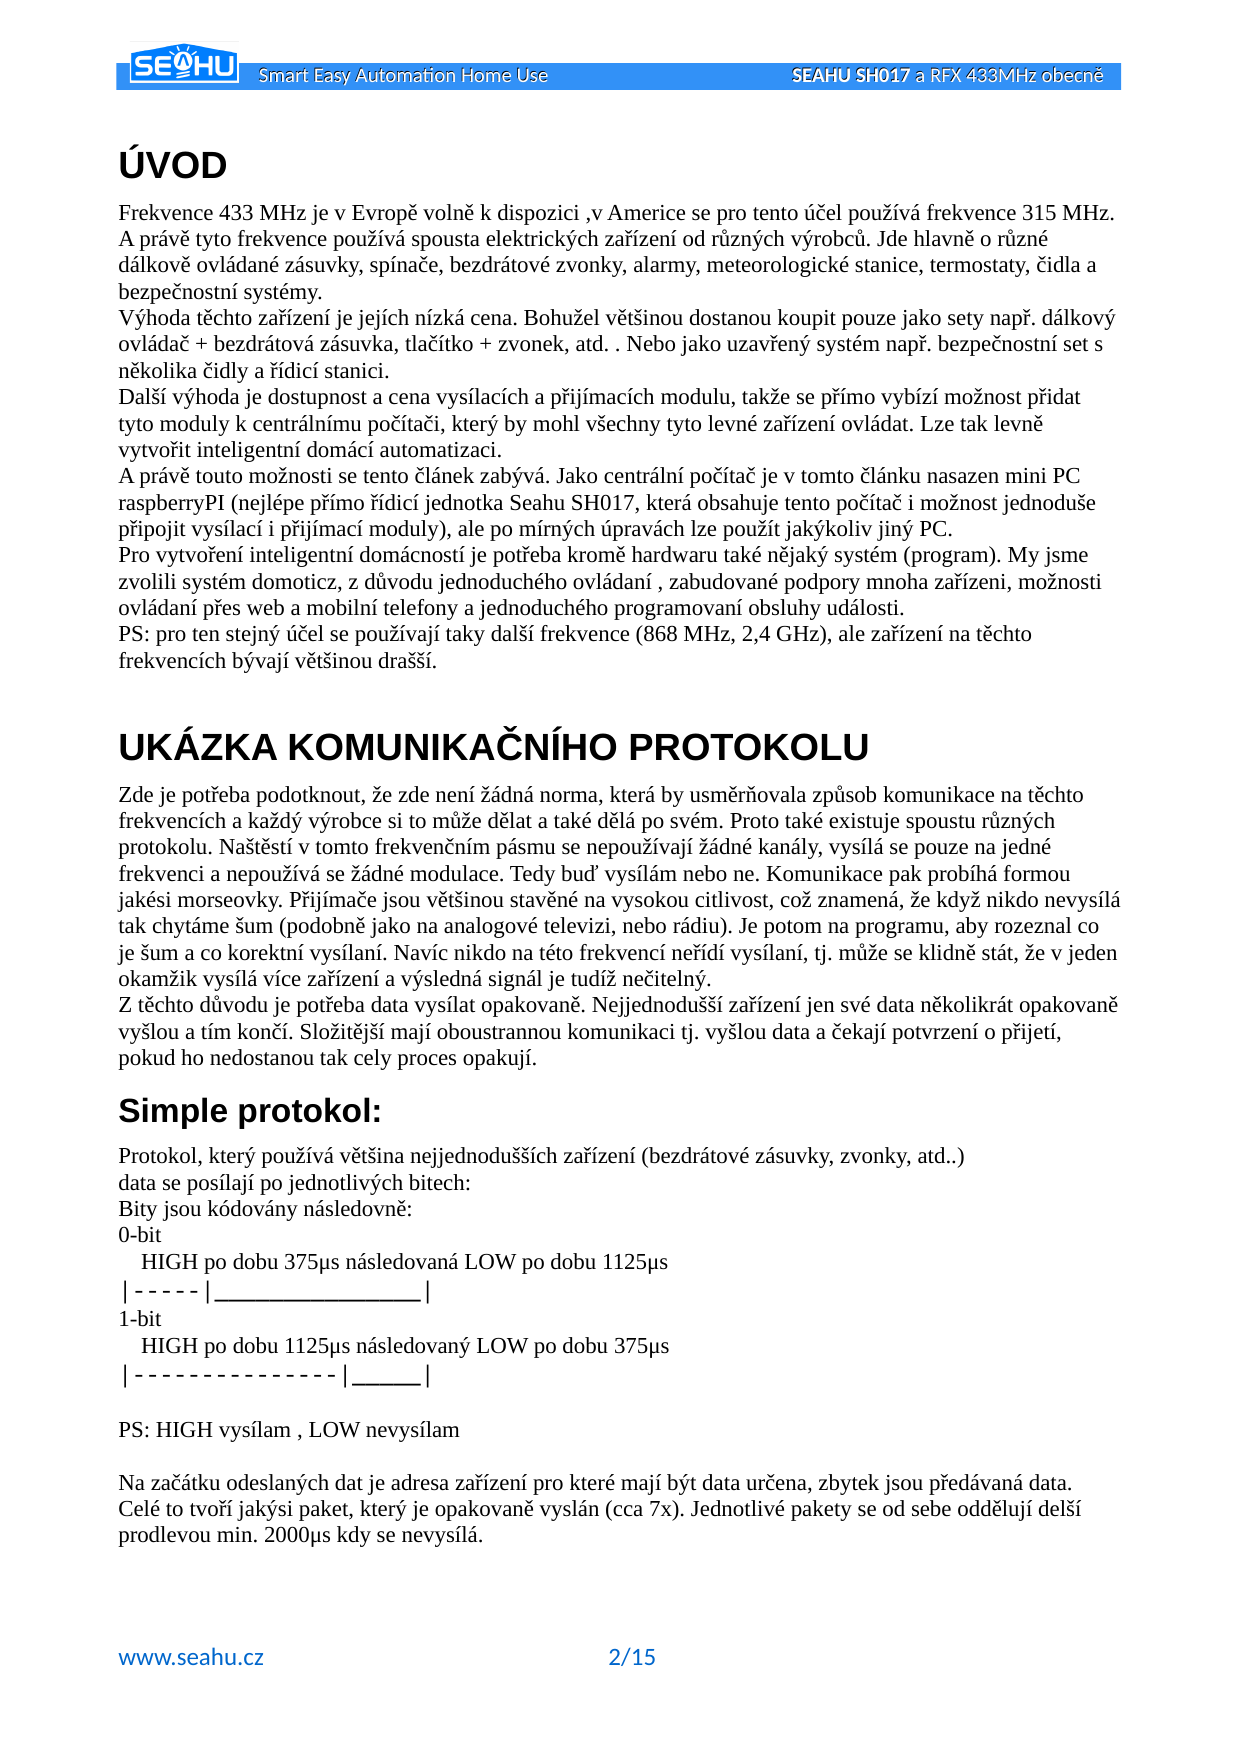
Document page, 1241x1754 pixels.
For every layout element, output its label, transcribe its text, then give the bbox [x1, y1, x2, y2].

text Na začátku odeslaných dat je adresa zařízení pro které mají být data určena, zbytek jsou předávaná data. [118, 1468, 1122, 1495]
text |-----|_______________| [118, 1274, 1122, 1306]
subtitle UKÁZKA KOMUNIKAČNÍHO PROTOKOLU [118, 724, 1122, 768]
text Bity jsou kódovány následovně: [118, 1195, 1122, 1222]
text Zde je potřeba podotknout, že zde není žádná norma, která by usměrňovala způsob komunikace na těchto frekvencích a každý výrobce si to může dělat a také dělá po svém. Proto také existuje spoustu různých protokolu. Naštěstí v tomto frekvenčním pásmu se nepoužívají žádné kanály, vysílá se pouze na jedné frekvenci a nepoužívá se žádné modulace. Tedy buď vysílám nebo ne. Komunikace pak probíhá formou jakési morseovky. Přijímače jsou většinou stavěné na vysokou citlivost, což znamená, že když nikdo nevysílá tak chytáme šum (podobně jako na analogové televizi, nebo rádiu). Je potom na programu, aby rozeznal co je šum a co korektní vysílaní. Navíc nikdo na této frekvencí neřídí vysílaní, tj. může se klidně stát, že v jeden okamžik vysílá více zařízení a výsledná signál je tudíž nečitelný. [118, 781, 1122, 991]
text A právě tyto frekvence používá spousta elektrických zařízení od různých výrobců. Jde hlavně o různé dálkově ovládané zásuvky, spínače, bezdrátové zvonky, alarmy, meteorologické stanice, termostaty, čidla a bezpečnostní systémy. [118, 225, 1122, 304]
text Celé to tvoří jakýsi paket, který je opakovaně vyslán (cca 7x). Jednotlivé pakety se od sebe oddělují delší prodlevou min. 2000μs kdy se nevysílá. [118, 1495, 1122, 1548]
text Další výhoda je dostupnost a cena vysílacích a přijímacích modulu, takže se přímo vybízí možnost přidat tyto moduly k centrálnímu počítači, který by mohl všechny tyto levné zařízení ovládat. Lze tak levně vytvořit inteligentní domácí automatizaci. [118, 383, 1122, 462]
picture [129, 41, 239, 83]
text 0-bit [118, 1222, 1122, 1248]
subtitle Simple protokol: [118, 1091, 1122, 1130]
text Výhoda těchto zařízení je jejích nízká cena. Bohužel většinou dostanou koupit pouze jako sety např. dálkový ovládač + bezdrátová zásuvka, tlačítko + zvonek, atd. . Nebo jako uzavřený systém např. bezpečnostní set s několika čidly a řídicí stanici. [118, 304, 1122, 383]
text PS: HIGH vysílam , LOW nevysílam [118, 1416, 1122, 1442]
text Pro vytvoření inteligentní domácností je potřeba kromě hardwaru také nějaký systém (program). My jsme zvolili systém domoticz, z důvodu jednoduchého ovládaní , zabudované podpory mnoha zařízeni, možnosti ovládaní přes web a mobilní telefony a jednoduchého programovaní obsluhy události. [118, 541, 1122, 620]
text data se posílají po jednotlivých bitech: [118, 1169, 1122, 1195]
text A právě touto možnosti se tento článek zabývá. Jako centrální počítač je v tomto článku nasazen mini PC raspberryPI (nejlépe přímo řídicí jednotka Seahu SH017, která obsahuje tento počítač i možnost jednoduše připojit vysílací i přijímací moduly), ale po mírných úpravách lze použít jakýkoliv jiný PC. [118, 462, 1122, 541]
text |---------------|_____| [118, 1358, 1122, 1389]
text Z těchto důvodu je potřeba data vysílat opakovaně. Nejjednodušší zařízení jen své data několikrát opakovaně vyšlou a tím končí. Složitější mají oboustrannou komunikaci tj. vyšlou data a čekají potvrzení o přijetí, pokud ho nedostanou tak cely proces opakují. [118, 991, 1122, 1071]
text HIGH po dobu 375μs následovaná LOW po dobu 1125μs [118, 1248, 1122, 1274]
text Protokol, který používá většina nejjednodušších zařízení (bezdrátové zásuvky, zvonky, atd..) [118, 1142, 1122, 1169]
text 1-bit [118, 1306, 1122, 1332]
text HIGH po dobu 1125μs následovaný LOW po dobu 375μs [118, 1332, 1122, 1358]
text Frekvence 433 MHz je v Evropě volně k dispozici ,v Americe se pro tento účel používá frekvence 315 MHz. [118, 199, 1122, 225]
subtitle ÚVOD [118, 143, 1122, 186]
text PS: pro ten stejný účel se používají taky další frekvence (868 MHz, 2,4 GHz), ale zařízení na těchto frekvencích bývají většinou drašší. [118, 620, 1122, 673]
